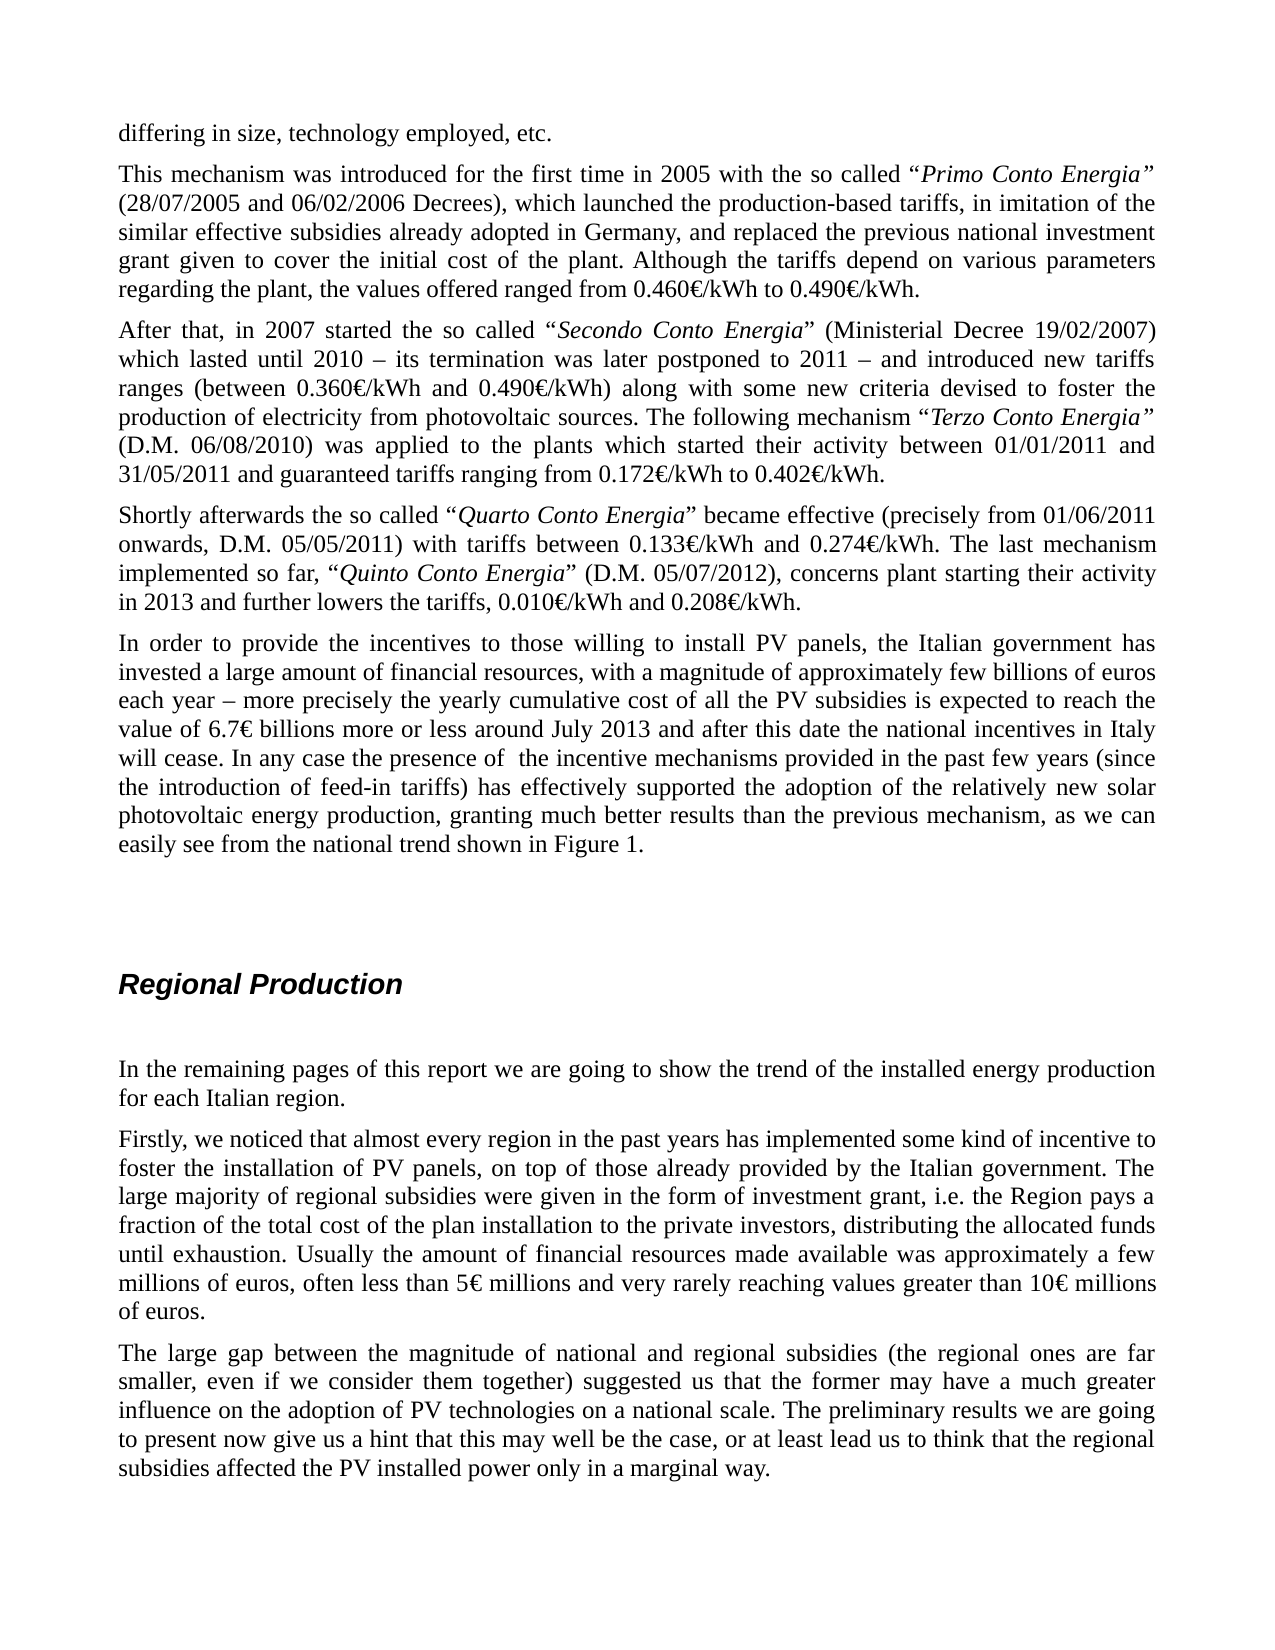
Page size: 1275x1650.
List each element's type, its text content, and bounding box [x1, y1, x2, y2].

text In order to provide the incentives to those willing to install PV panels, the Italian government has invested a large amount of financial resources, with a magnitude of approximately few billions of euros each year – more precisely the yearly cumulative cost of all the PV subsidies is expected to reach the value of 6.7€ billions more or less around July 2013 and after this date the national incentives in Italy will cease. In any case the presence of the incentive mechanisms provided in the past few years (since the introduction of feed-in tariffs) has effectively supported the adoption of the relatively new solar photovoltaic energy production, granting much better results than the previous mechanism, as we can easily see from the national trend shown in Figure 1. [118, 628, 1157, 858]
text In the remaining pages of this report we are going to show the trend of the installed energy production for each Italian region. [118, 1054, 1157, 1111]
text Firstly, we noticed that almost every region in the past years has implemented some kind of incentive to foster the installation of PV panels, on top of those already provided by the Italian government. The large majority of regional subsidies were given in the form of investment grant, i.e. the Region pays a fraction of the total cost of the plan installation to the private investors, distributing the allocated funds until exhaustion. Usually the amount of financial resources made available was approximately a few millions of euros, often less than 5€ millions and very rarely reaching values greater than 10€ millions of euros. [118, 1124, 1157, 1325]
text Shortly afterwards the so called “Quarto Conto Energia” became effective (precisely from 01/06/2011 onwards, D.M. 05/05/2011) with tariffs between 0.133€/kWh and 0.274€/kWh. The last mechanism implemented so far, “Quinto Conto Energia” (D.M. 05/07/2012), concerns plant starting their activity in 2013 and further lowers the tariffs, 0.010€/kWh and 0.208€/kWh. [118, 501, 1157, 616]
text The large gap between the magnitude of national and regional subsidies (the regional ones are far smaller, even if we consider them together) suggested us that the former may have a much greater influence on the adoption of PV technologies on a national scale. The preliminary results we are going to present now give us a hint that this may well be the case, or at least lead us to think that the regional subsidies affected the PV installed power only in a marginal way. [118, 1338, 1157, 1481]
subtitle Regional Production [118, 967, 1157, 1000]
text differing in size, technology employed, etc. [118, 118, 1157, 147]
text This mechanism was introduced for the first time in 2005 with the so called “Primo Conto Energia” (28/07/2005 and 06/02/2006 Decrees), which launched the production-based tariffs, in imitation of the similar effective subsidies already adopted in Germany, and replaced the previous national investment grant given to cover the initial cost of the plant. Although the tariffs depend on various parameters regarding the plant, the values offered ranged from 0.460€/kWh to 0.490€/kWh. [118, 159, 1157, 303]
text After that, in 2007 started the so called “Secondo Conto Energia” (Ministerial Decree 19/02/2007) which lasted until 2010 – its termination was later postponed to 2011 – and introduced new tariffs ranges (between 0.360€/kWh and 0.490€/kWh) along with some new criteria devised to foster the production of electricity from photovoltaic sources. The following mechanism “Terzo Conto Energia” (D.M. 06/08/2010) was applied to the plants which started their activity between 01/01/2011 and 31/05/2011 and guaranteed tariffs ranging from 0.172€/kWh to 0.402€/kWh. [118, 316, 1157, 488]
